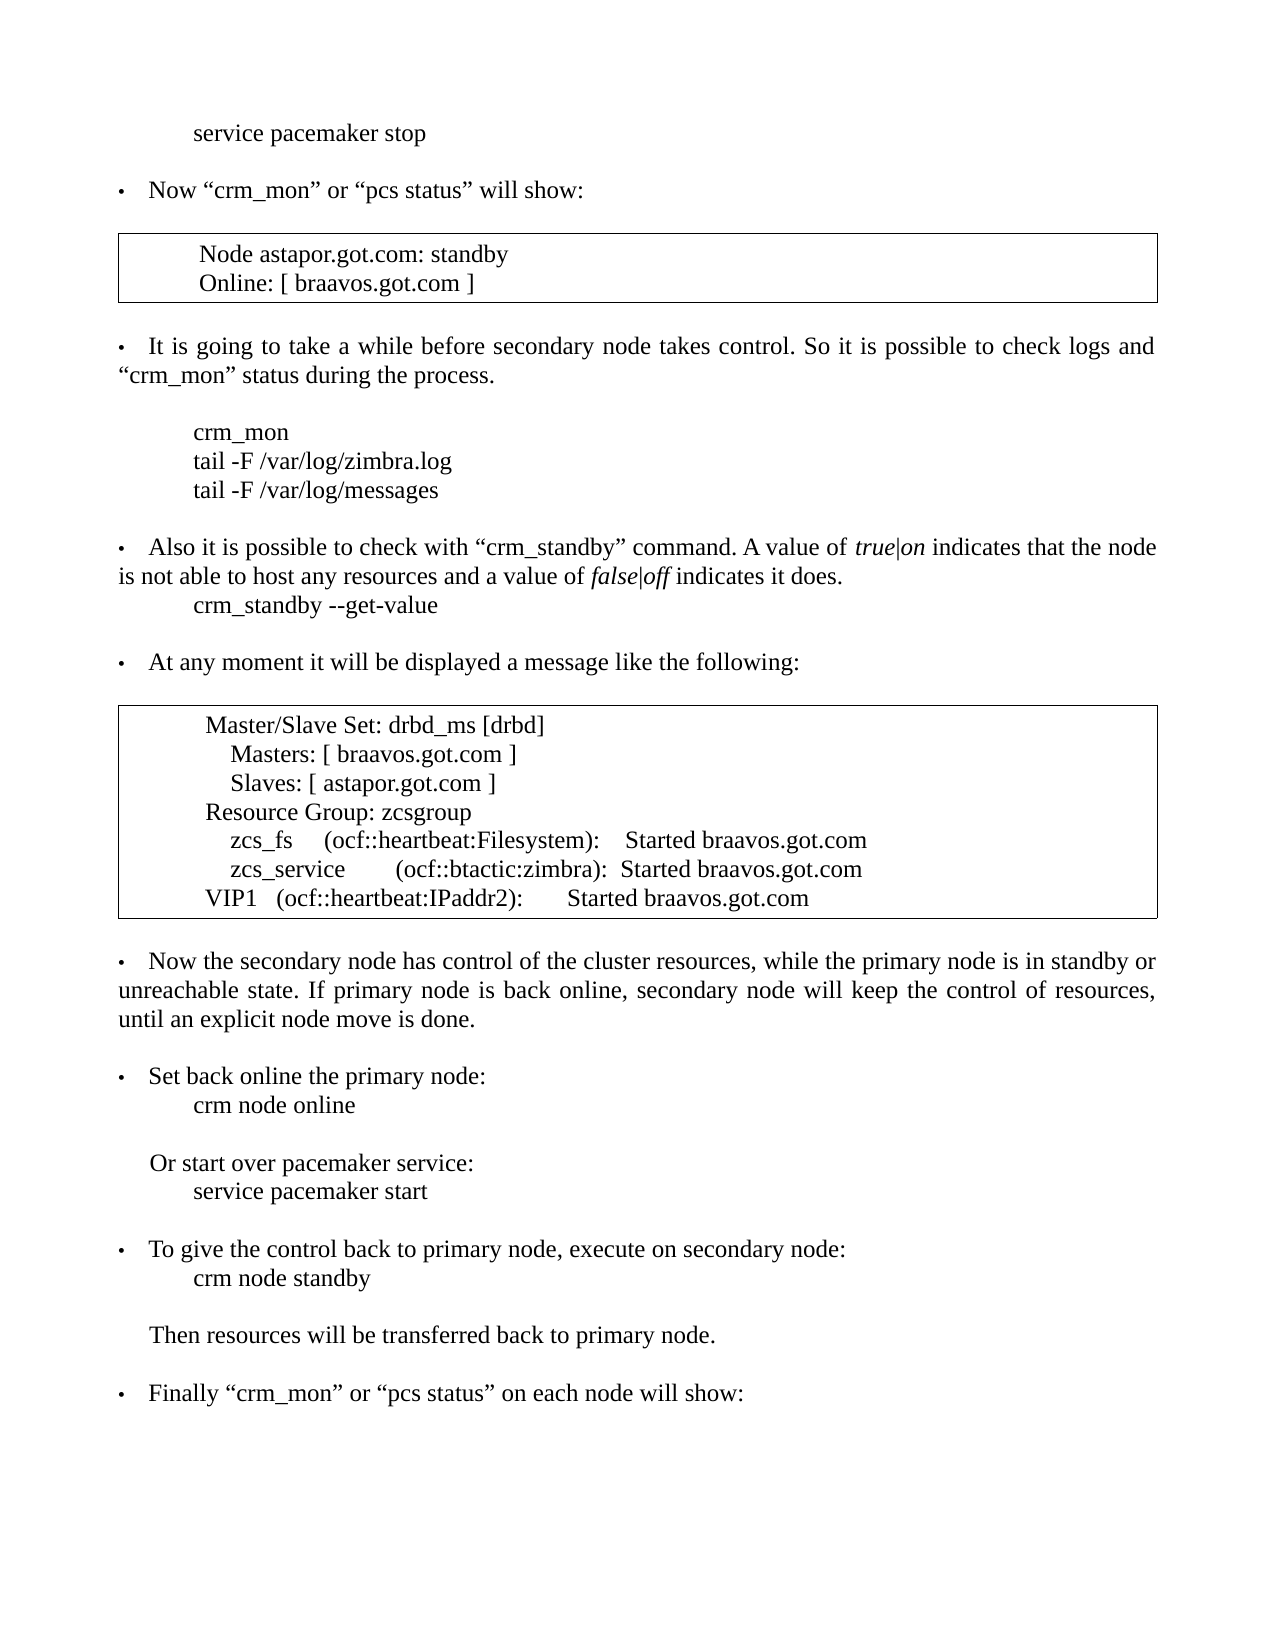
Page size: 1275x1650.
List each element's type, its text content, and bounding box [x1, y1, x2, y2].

list Set back online the primary node: [118, 1061, 1157, 1090]
text crm_mon [118, 417, 1157, 446]
list It is going to take a while before secondary node takes control. So it is possible to check logs and “crm_mon” status during the process. [118, 331, 1157, 388]
text tail -F /var/log/zimbra.log [118, 446, 1157, 475]
text Then resources will be transferred back to primary node. [118, 1320, 1157, 1349]
text tail -F /var/log/messages [118, 475, 1157, 503]
text crm node online [118, 1090, 1157, 1119]
text Or start over pacemaker service: [118, 1148, 1157, 1176]
text service pacemaker stop [118, 118, 1157, 147]
list To give the control back to primary node, execute on secondary node: [118, 1234, 1157, 1263]
text service pacemaker start [118, 1176, 1157, 1205]
list Now “crm_mon” or “pcs status” will show: [118, 176, 1157, 204]
list Now the secondary node has control of the cluster resources, while the primary node is in standby or unreachable state. If primary node is back online, secondary node will keep the control of resources, until an explicit node move is done. [118, 946, 1157, 1033]
list At any moment it will be displayed a message like the following: [118, 647, 1157, 676]
list Finally “crm_mon” or “pcs status” on each node will show: [118, 1378, 1157, 1406]
text crm node standby [118, 1263, 1157, 1291]
list Also it is possible to check with “crm_standby” command. A value of true|on indicates that the node is not able to host any resources and a value of false|off indicates it does. [118, 532, 1157, 590]
table_header Node astapor.got.com: standby Online: [ braavos.got.com ] [119, 234, 1157, 302]
table_header Master/Slave Set: drbd_ms [drbd] Masters: [ braavos.got.com ] Slaves: [ astapor.got.com ] Resource Group: zcsgroup zcs_fs (ocf::heartbeat:Filesystem): Started braavos.got.com zcs_service (ocf::btactic:zimbra): Started braavos.got.com VIP1 (ocf::heartbeat:IPaddr2): Started braavos.got.com [119, 706, 1157, 918]
text crm_standby --get-value [118, 590, 1157, 618]
